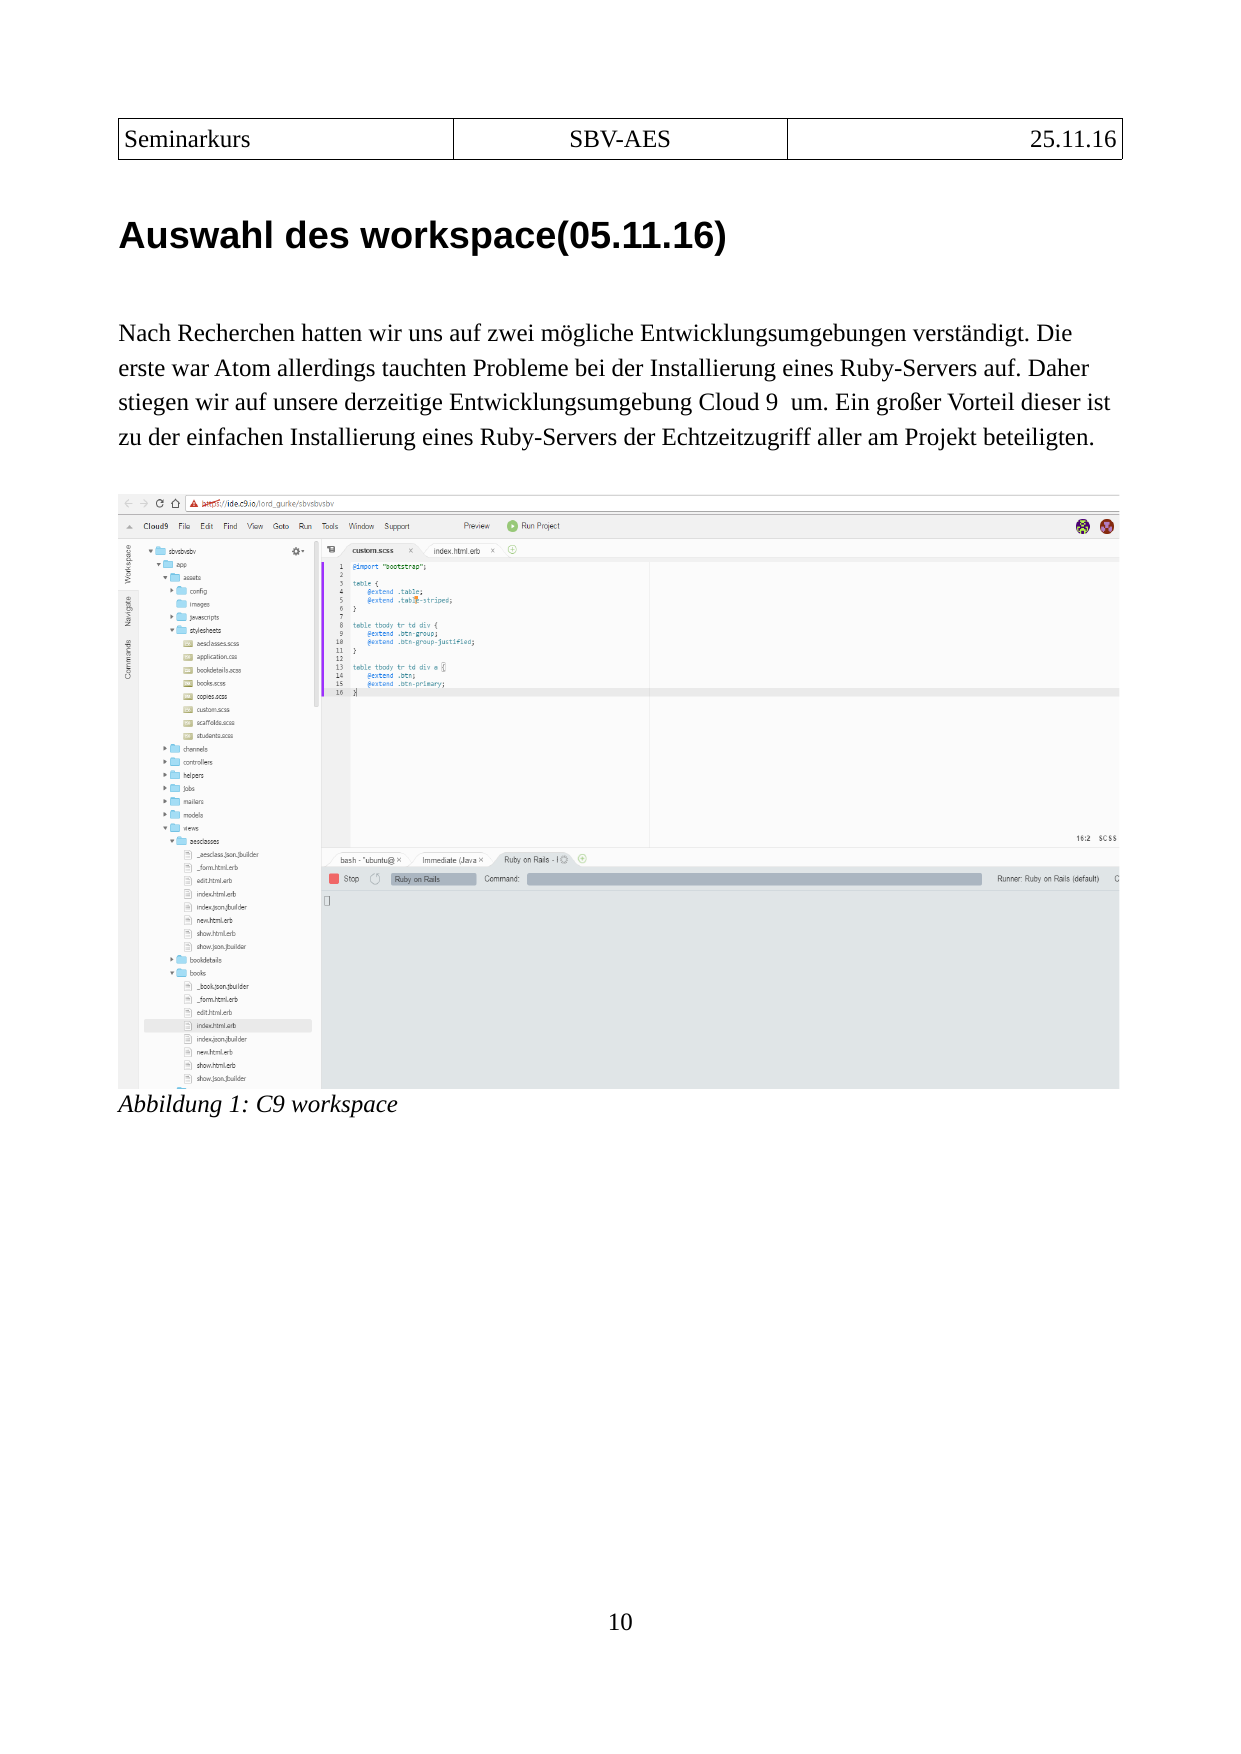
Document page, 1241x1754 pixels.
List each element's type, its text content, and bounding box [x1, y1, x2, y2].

text Abbildung 1: C9 workspace [118, 1089, 1119, 1117]
subtitle Auswahl des workspace(05.11.16) [118, 213, 1122, 257]
text Nach Recherchen hatten wir uns auf zwei mögliche Entwicklungsumgebungen verständigt. Die erste war Atom allerdings tauchten Probleme bei der Installierung eines Ruby-Servers auf. Daher stiegen wir auf unsere derzeitige Entwicklungsumgebung Cloud 9 um. Ein großer Vorteil dieser ist zu der einfachen Installierung eines Ruby-Servers der Echtzeitzugriff aller am Projekt beteiligten. [118, 318, 1122, 450]
picture [118, 494, 1120, 1089]
